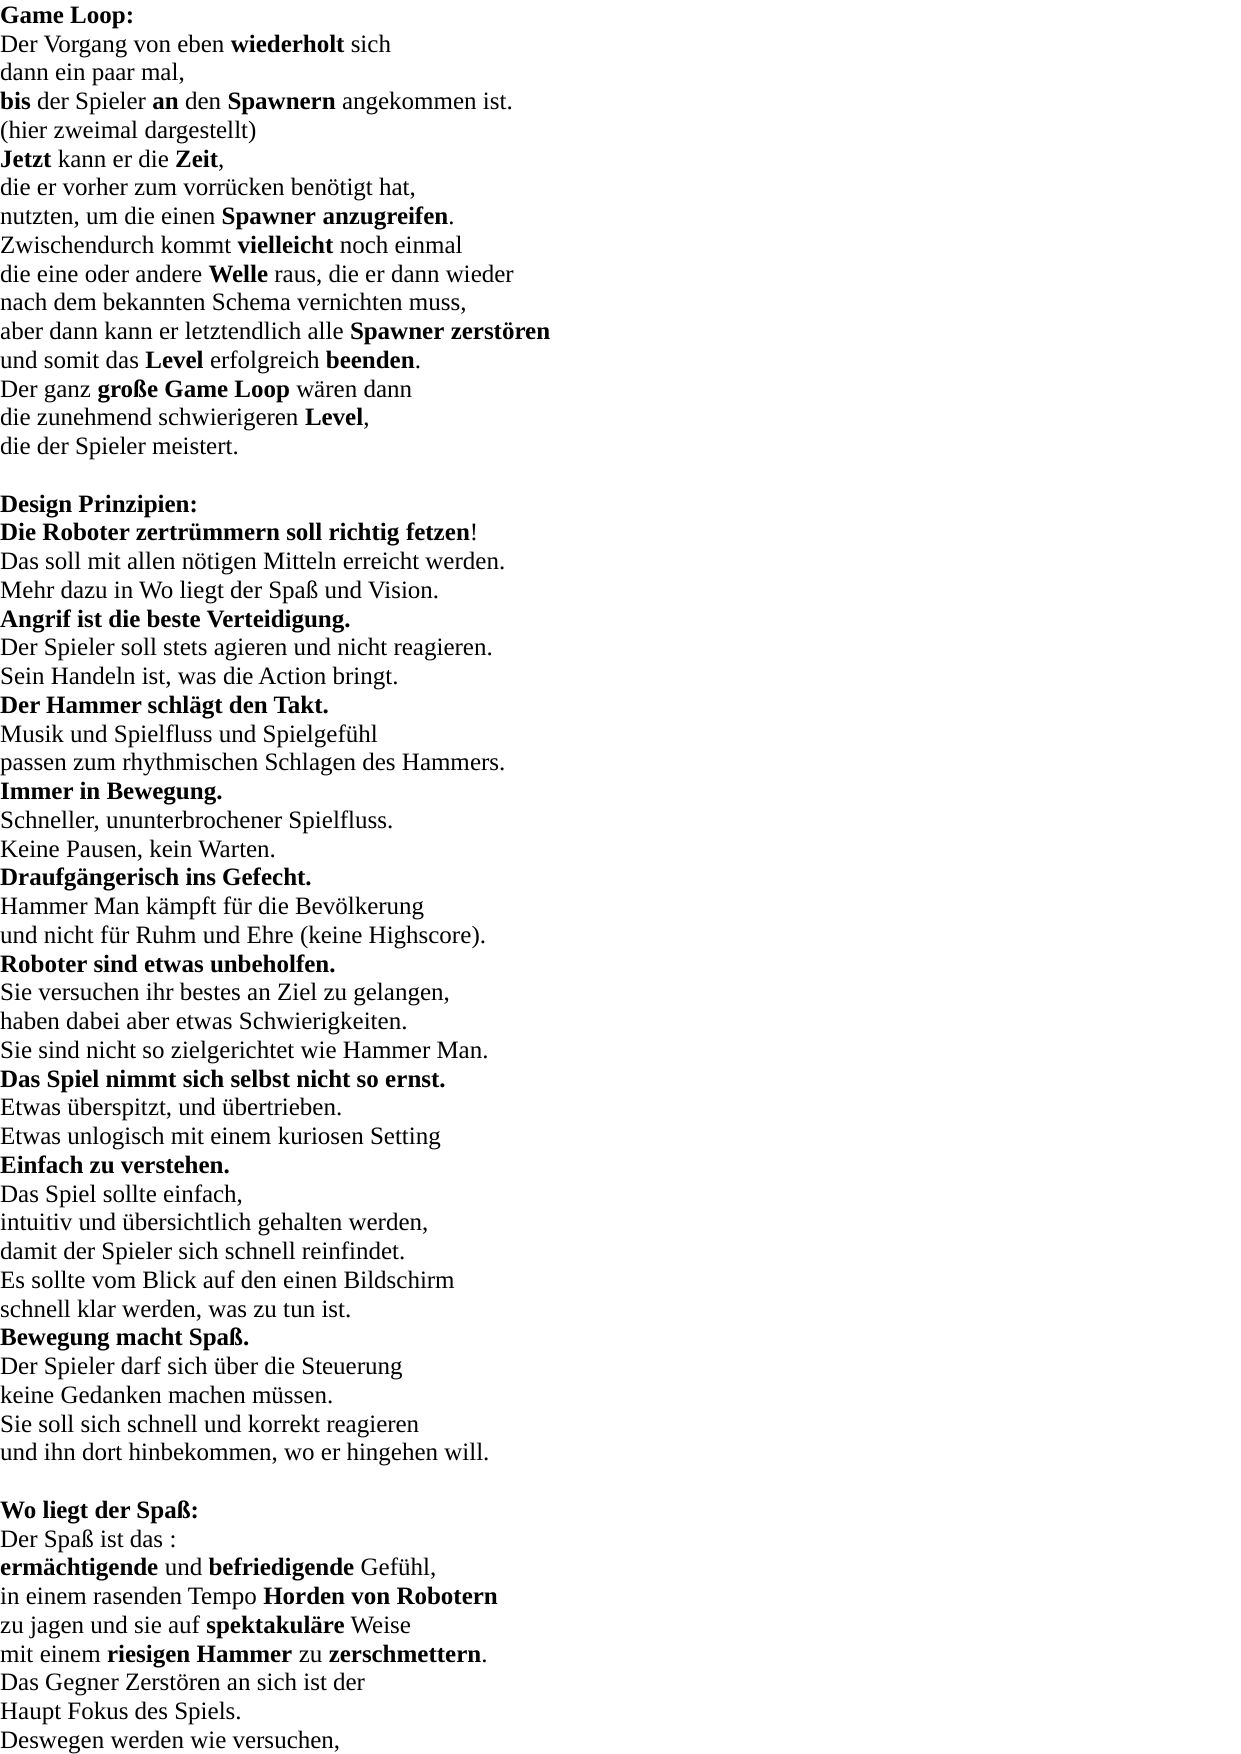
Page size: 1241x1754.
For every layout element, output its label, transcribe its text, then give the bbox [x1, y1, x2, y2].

text ermächtigende und befriedigende Gefühl, [0, 1552, 1240, 1581]
text Etwas unlogisch mit einem kuriosen Setting [0, 1121, 1240, 1150]
text Der Hammer schlägt den Takt. [0, 690, 1240, 719]
text Der Spaß ist das : [0, 1524, 1240, 1552]
text dann ein paar mal, [0, 57, 1240, 86]
text und somit das Level erfolgreich beenden. [0, 345, 1240, 374]
text Angrif ist die beste Verteidigung. [0, 604, 1240, 632]
text die zunehmend schwierigeren Level, [0, 402, 1240, 431]
text Etwas überspitzt, und übertrieben. [0, 1092, 1240, 1121]
text Das Spiel sollte einfach, [0, 1179, 1240, 1207]
text nutzten, um die einen Spawner anzugreifen. [0, 201, 1240, 230]
text Immer in Bewegung. [0, 776, 1240, 805]
text Bewegung macht Spaß. [0, 1322, 1240, 1351]
text die eine oder andere Welle raus, die er dann wieder [0, 259, 1240, 287]
text Musik und Spielfluss und Spielgefühl [0, 719, 1240, 747]
text Deswegen werden wie versuchen, [0, 1725, 1240, 1754]
text Wo liegt der Spaß: [0, 1495, 1240, 1524]
text haben dabei aber etwas Schwierigkeiten. [0, 1006, 1240, 1035]
text nach dem bekannten Schema vernichten muss, [0, 287, 1240, 316]
text Der Spieler darf sich über die Steuerung [0, 1351, 1240, 1380]
text in einem rasenden Tempo Horden von Robotern [0, 1581, 1240, 1610]
text Draufgängerisch ins Gefecht. [0, 862, 1240, 891]
text keine Gedanken machen müssen. [0, 1380, 1240, 1409]
text Einfach zu verstehen. [0, 1150, 1240, 1179]
text Game Loop: [0, 0, 1240, 29]
text Haupt Fokus des Spiels. [0, 1696, 1240, 1725]
text Design Prinzipien: [0, 489, 1240, 517]
text und ihn dort hinbekommen, wo er hingehen will. [0, 1437, 1240, 1466]
text Das Spiel nimmt sich selbst nicht so ernst. [0, 1064, 1240, 1092]
text Zwischendurch kommt vielleicht noch einmal [0, 230, 1240, 259]
text Sie sind nicht so zielgerichtet wie Hammer Man. [0, 1035, 1240, 1064]
text die er vorher zum vorrücken benötigt hat, [0, 172, 1240, 201]
text Der ganz große Game Loop wären dann [0, 374, 1240, 402]
text Schneller, ununterbrochener Spielfluss. [0, 805, 1240, 834]
text Roboter sind etwas unbeholfen. [0, 949, 1240, 977]
text aber dann kann er letztendlich alle Spawner zerstören [0, 316, 1240, 345]
text Jetzt kann er die Zeit, [0, 144, 1240, 172]
text Der Spieler soll stets agieren und nicht reagieren. [0, 632, 1240, 661]
text Es sollte vom Blick auf den einen Bildschirm [0, 1265, 1240, 1294]
text (hier zweimal dargestellt) [0, 115, 1240, 144]
text Sein Handeln ist, was die Action bringt. [0, 661, 1240, 690]
text Die Roboter zertrümmern soll richtig fetzen! [0, 517, 1240, 546]
text Keine Pausen, kein Warten. [0, 834, 1240, 862]
text Der Vorgang von eben wiederholt sich [0, 29, 1240, 57]
text Sie soll sich schnell und korrekt reagieren [0, 1409, 1240, 1437]
text mit einem riesigen Hammer zu zerschmettern. [0, 1639, 1240, 1667]
text damit der Spieler sich schnell reinfindet. [0, 1236, 1240, 1265]
text die der Spieler meistert. [0, 431, 1240, 460]
text und nicht für Ruhm und Ehre (keine Highscore). [0, 920, 1240, 949]
text passen zum rhythmischen Schlagen des Hammers. [0, 747, 1240, 776]
text zu jagen und sie auf spektakuläre Weise [0, 1610, 1240, 1639]
text bis der Spieler an den Spawnern angekommen ist. [0, 86, 1240, 115]
text Hammer Man kämpft für die Bevölkerung [0, 891, 1240, 920]
text Das Gegner Zerstören an sich ist der [0, 1667, 1240, 1696]
text Sie versuchen ihr bestes an Ziel zu gelangen, [0, 977, 1240, 1006]
text Mehr dazu in Wo liegt der Spaß und Vision. [0, 575, 1240, 604]
text intuitiv und übersichtlich gehalten werden, [0, 1207, 1240, 1236]
text Das soll mit allen nötigen Mitteln erreicht werden. [0, 546, 1240, 575]
text schnell klar werden, was zu tun ist. [0, 1294, 1240, 1322]
